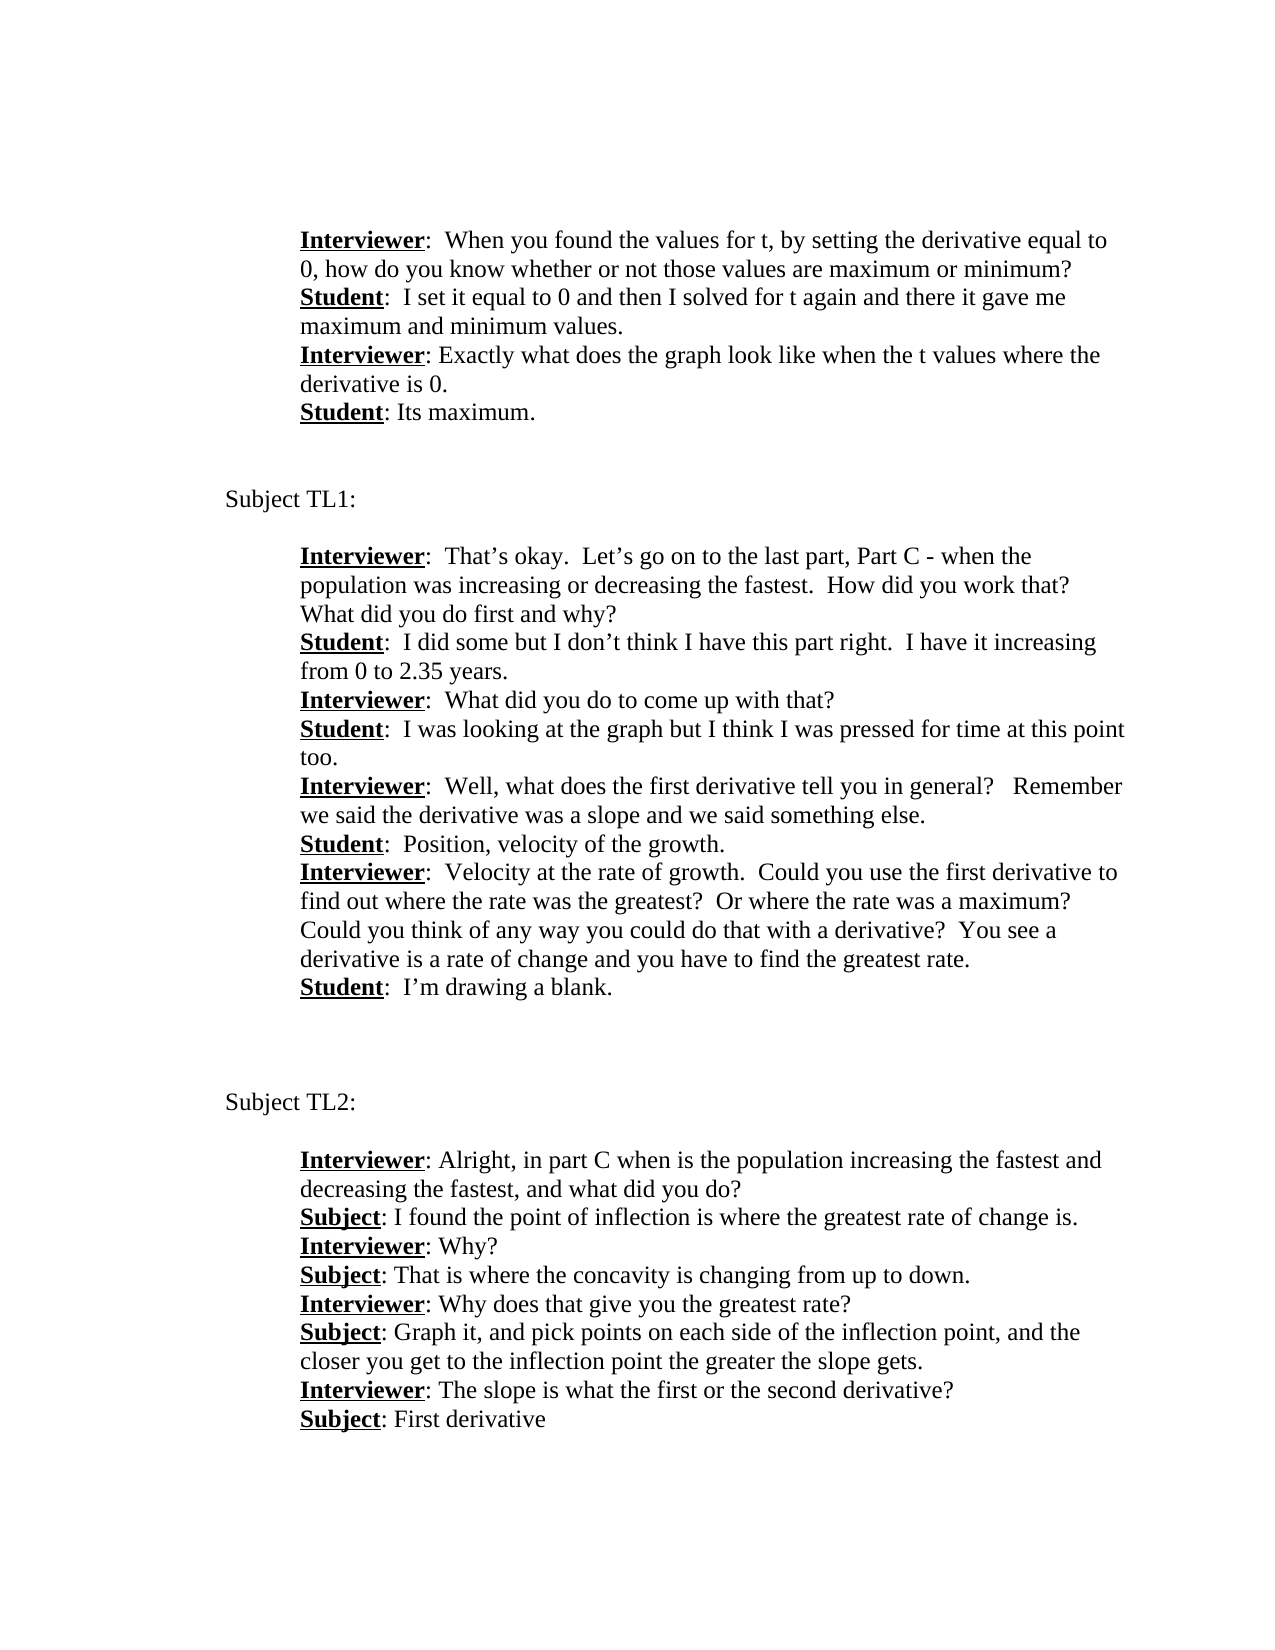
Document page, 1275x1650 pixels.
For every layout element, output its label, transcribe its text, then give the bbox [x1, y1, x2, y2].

text Interviewer: What did you do to come up with that? [300, 685, 1125, 714]
text Student: I was looking at the graph but I think I was pressed for time at this point too. [300, 714, 1125, 771]
text Interviewer: When you found the values for t, by setting the derivative equal to 0, how do you know whether or not those values are maximum or minimum? [300, 225, 1125, 282]
text Subject: Graph it, and pick points on each side of the inflection point, and the closer you get to the inflection point the greater the slope gets. [300, 1317, 1125, 1375]
text Student: I set it equal to 0 and then I solved for t again and there it gave me maximum and minimum values. [300, 282, 1125, 340]
text Subject TL2: [225, 1087, 1125, 1116]
text Subject: That is where the concavity is changing from up to down. [300, 1260, 1125, 1289]
text Interviewer: Alright, in part C when is the population increasing the fastest and decreasing the fastest, and what did you do? [300, 1145, 1125, 1202]
text Interviewer: That’s okay. Let’s go on to the last part, Part C - when the population was increasing or decreasing the fastest. How did you work that? What did you do first and why? [300, 541, 1125, 627]
text Student: I did some but I don’t think I have this part right. I have it increasing from 0 to 2.35 years. [300, 627, 1125, 685]
text Interviewer: Well, what does the first derivative tell you in general? Remember we said the derivative was a slope and we said something else. [300, 771, 1125, 829]
text Interviewer: Why? [300, 1231, 1125, 1260]
text Student: Its maximum. [300, 397, 1125, 426]
text Subject: I found the point of inflection is where the greatest rate of change is. [300, 1202, 1125, 1231]
text Student: Position, velocity of the growth. [300, 829, 1125, 857]
text Subject TL1: [225, 484, 1125, 512]
text Interviewer: The slope is what the first or the second derivative? [300, 1375, 1125, 1404]
text Subject: First derivative [300, 1404, 1125, 1432]
text Interviewer: Exactly what does the graph look like when the t values where the derivative is 0. [300, 340, 1125, 397]
text Student: I’m drawing a blank. [300, 972, 1125, 1001]
text Interviewer: Why does that give you the greatest rate? [300, 1289, 1125, 1317]
text Interviewer: Velocity at the rate of growth. Could you use the first derivative to find out where the rate was the greatest? Or where the rate was a maximum? Could you think of any way you could do that with a derivative? You see a derivative is a rate of change and you have to find the greatest rate. [300, 857, 1125, 972]
